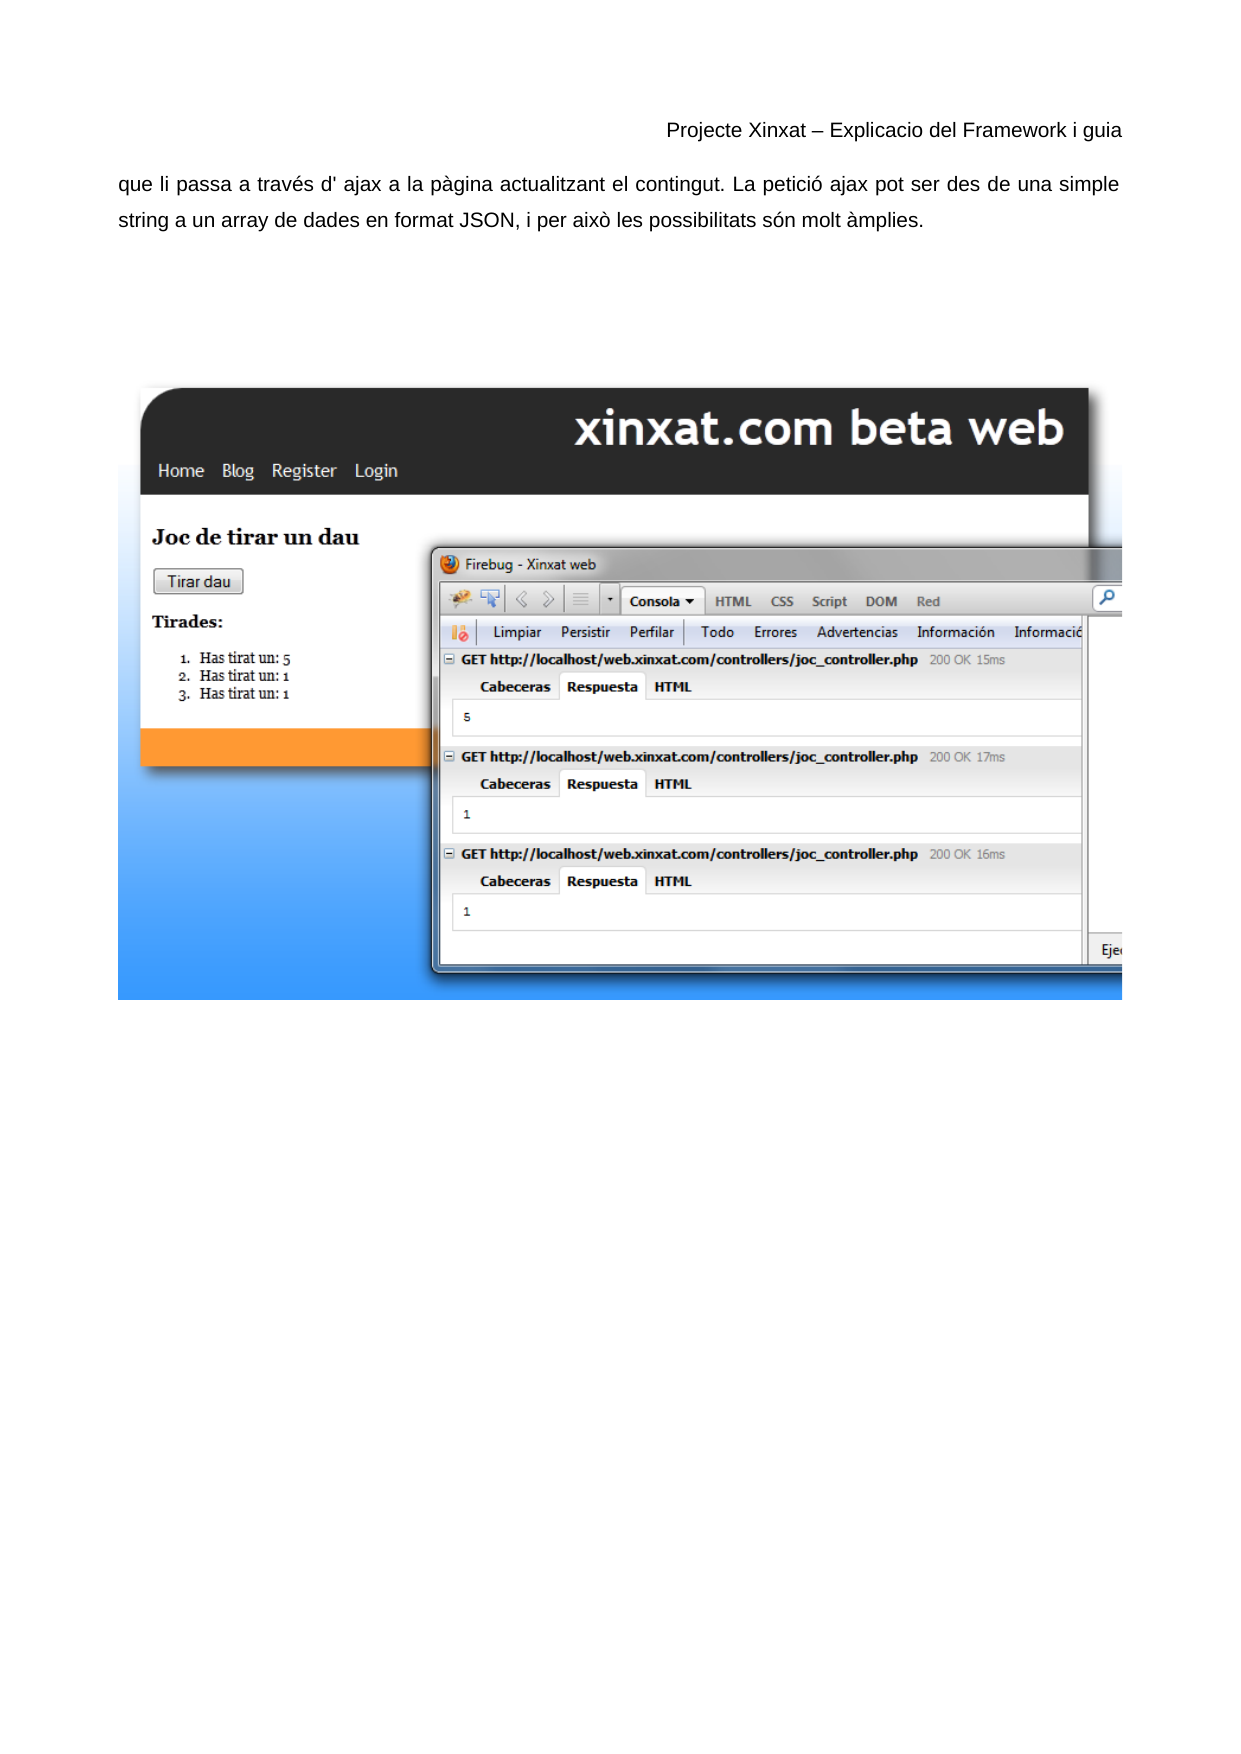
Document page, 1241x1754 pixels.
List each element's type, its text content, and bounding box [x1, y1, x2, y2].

text que li passa a través d' ajax a la pàgina actualitzant el contingut. La petició ajax pot ser des de una simple string a un array de dades en format JSON, i per això les possibilitats són molt àmplies. [118, 172, 1122, 231]
picture [118, 375, 1123, 1000]
